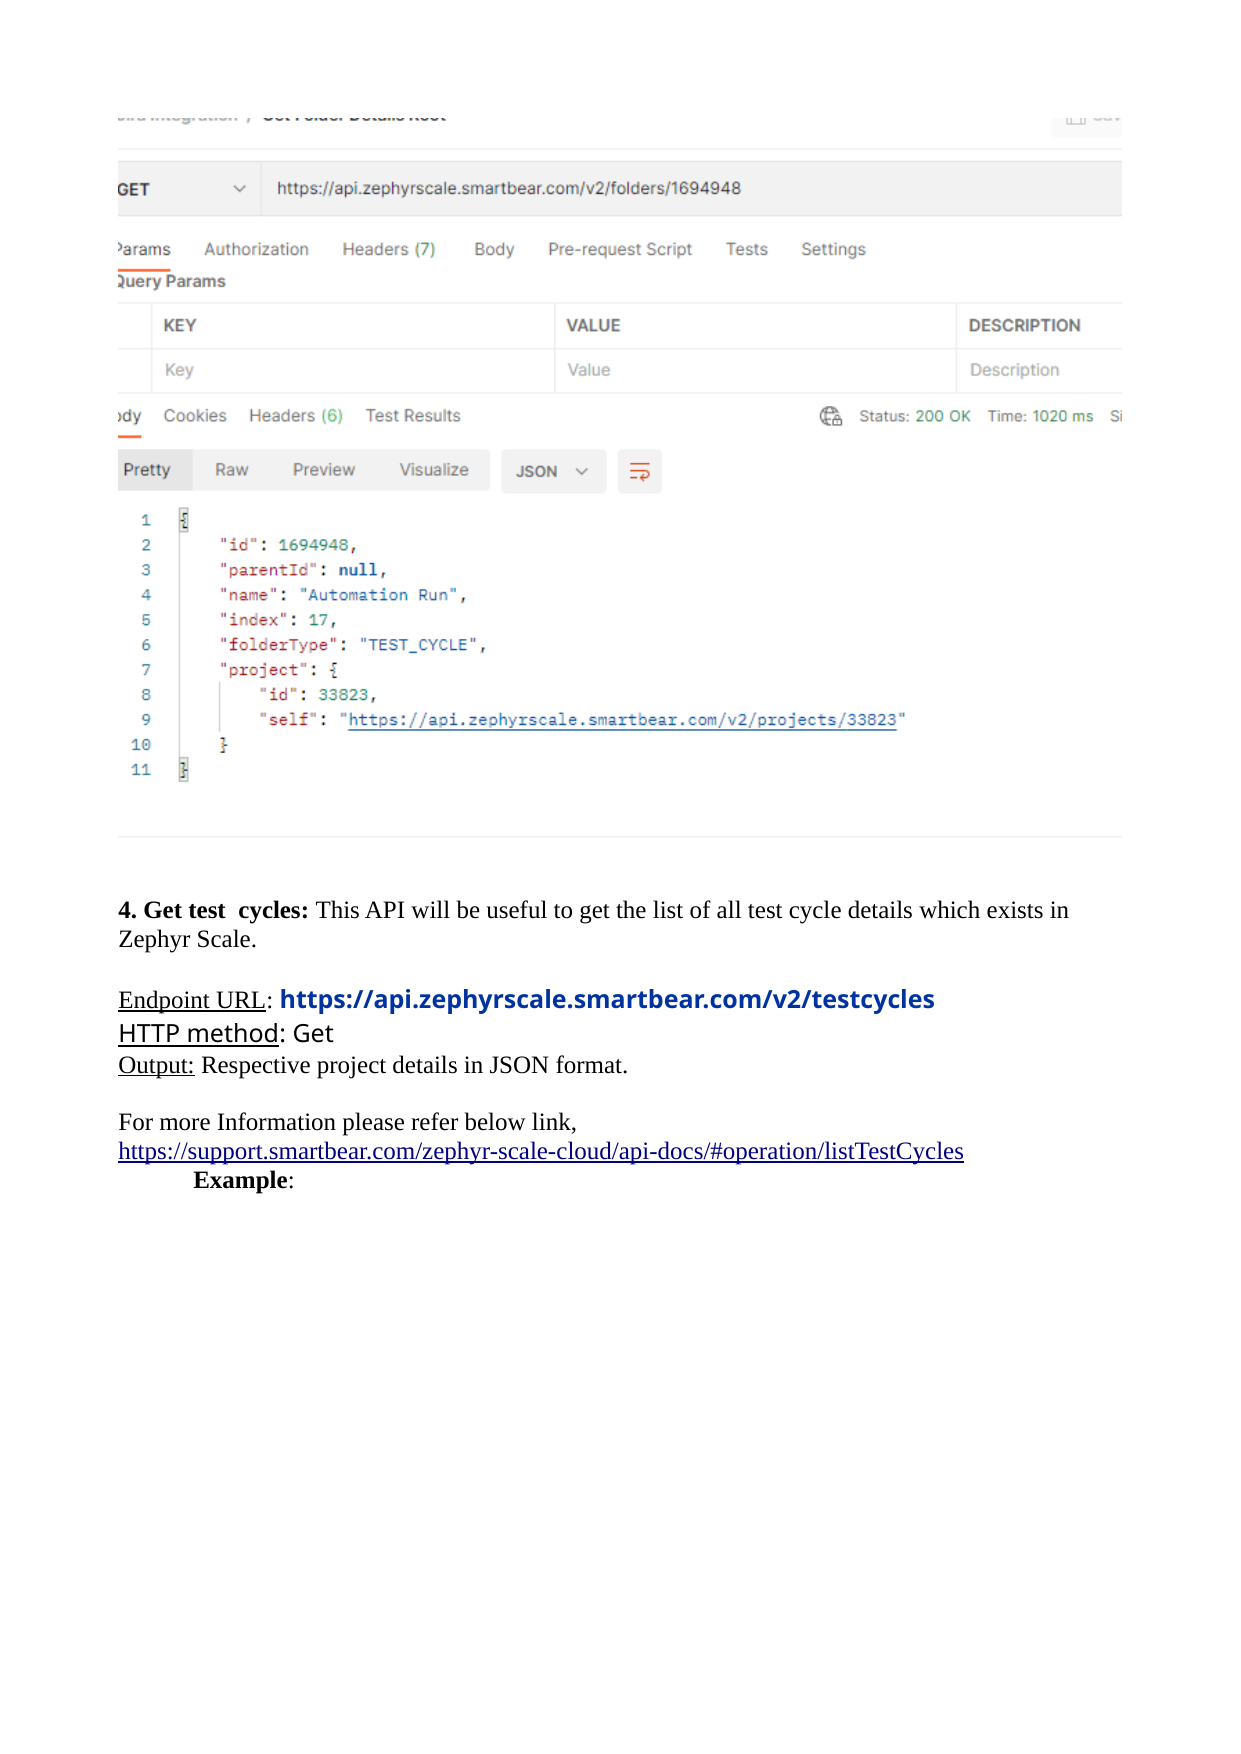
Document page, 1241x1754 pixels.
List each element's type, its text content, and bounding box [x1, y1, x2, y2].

text Endpoint URL: https://api.zephyrscale.smartbear.com/v2/testcycles [118, 982, 1122, 1016]
text Example: [118, 1165, 1122, 1194]
text HTTP method: Get [118, 1016, 1122, 1050]
text 4. Get test cycles: This API will be useful to get the list of all test cycle details which exists in Zephyr Scale. [118, 896, 1122, 953]
text For more Information please refer below link, [118, 1107, 1122, 1136]
text https://support.smartbear.com/zephyr-scale-cloud/api-docs/#operation/listTestCycles [118, 1136, 1122, 1165]
text Output: Respective project details in JSON format. [118, 1050, 1122, 1079]
